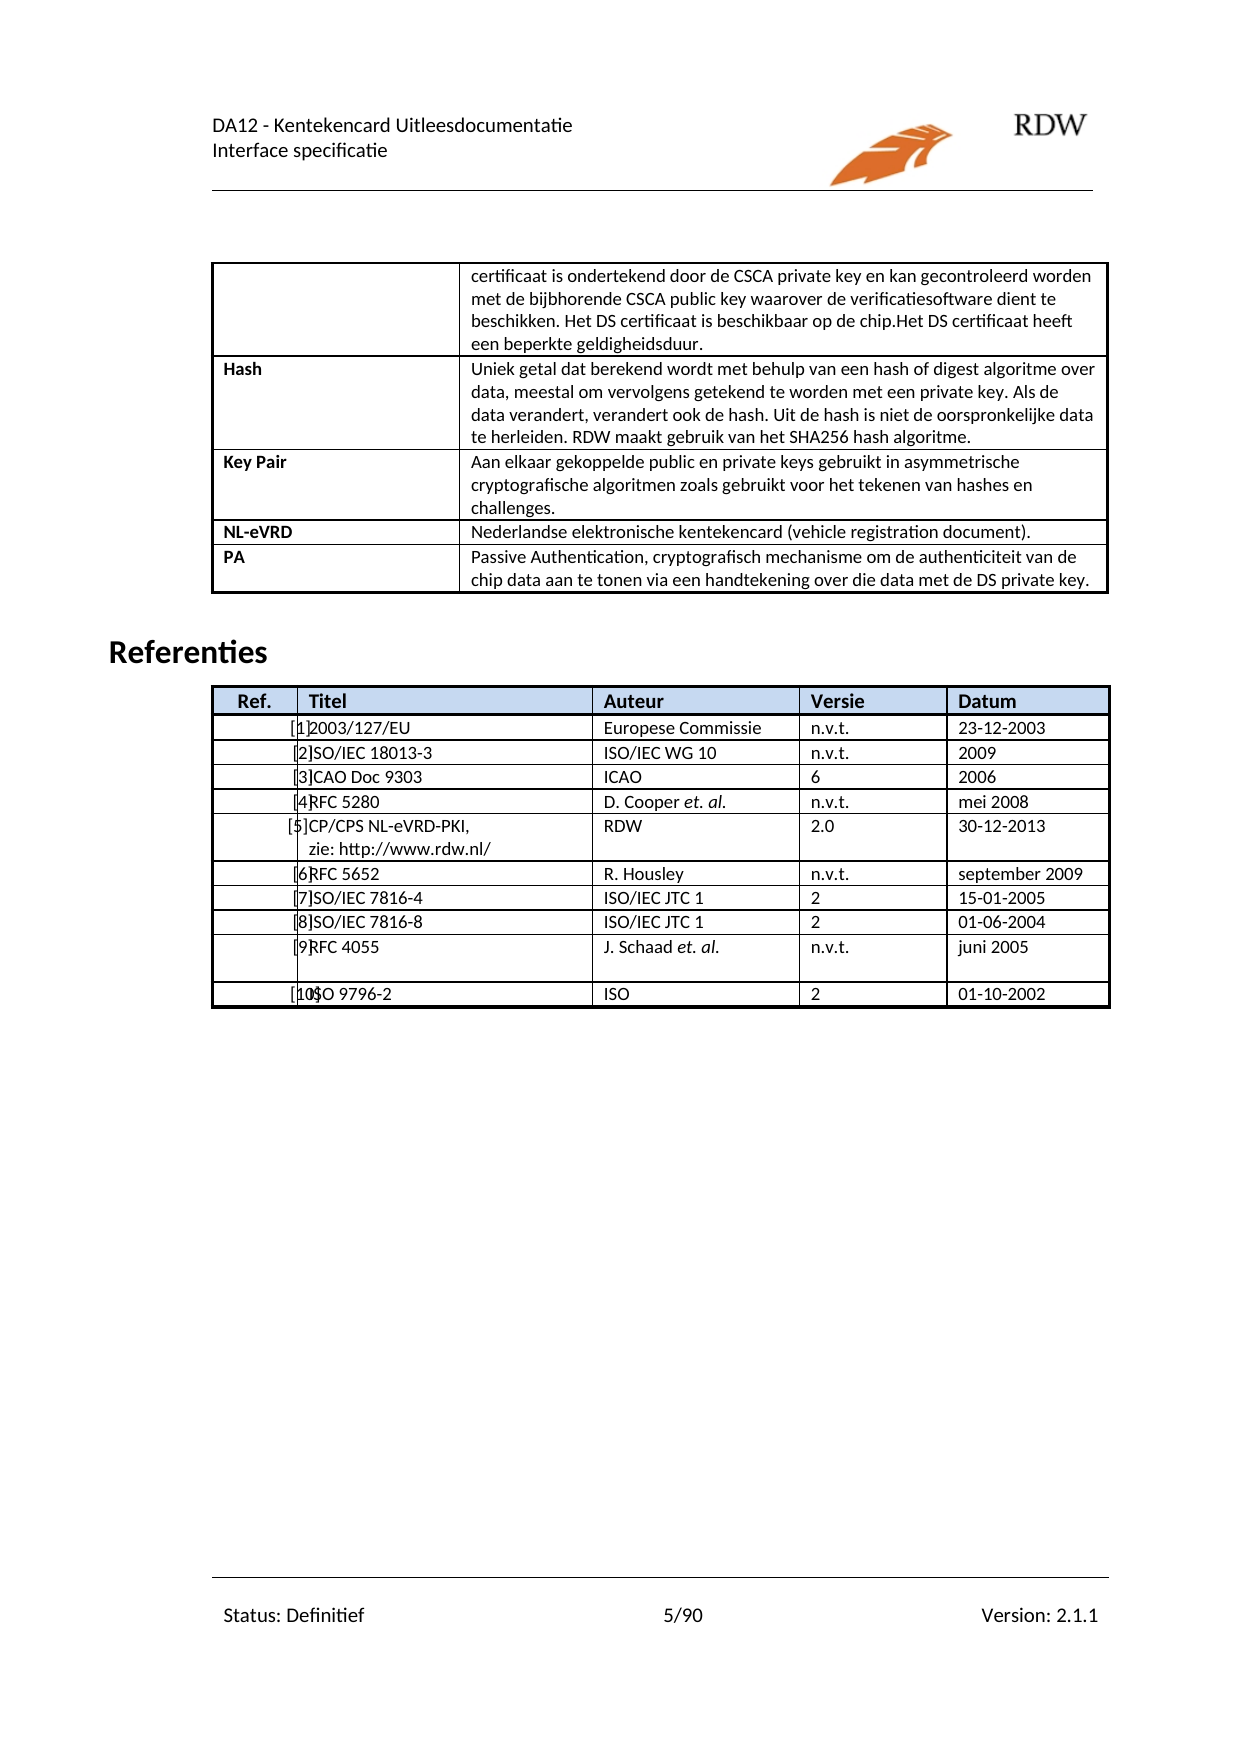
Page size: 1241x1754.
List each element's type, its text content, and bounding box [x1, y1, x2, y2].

table_cell PA [214, 545, 459, 591]
table_cell RFC 5652 [298, 862, 592, 884]
table_cell 6 [800, 765, 946, 788]
table_cell 2.0 [800, 814, 946, 860]
table_cell ISO/IEC 7816-8 [298, 911, 592, 933]
table_cell [214, 765, 297, 788]
table_cell n.v.t. [800, 935, 946, 981]
table_header Datum [948, 688, 1108, 713]
table_cell 01-10-2002 [948, 983, 1108, 1005]
table_cell Nederlandse elektronische kentekencard (vehicle registration document). [460, 521, 1106, 543]
table_cell ISO/IEC JTC 1 [593, 886, 799, 909]
table_cell ICAO [593, 765, 799, 788]
table_cell n.v.t. [800, 790, 946, 813]
table_cell Hash [214, 357, 459, 449]
table_cell J. Schaad et. al. [593, 935, 799, 981]
table_cell 2 [800, 886, 946, 909]
table_cell juni 2005 [948, 935, 1108, 981]
table_cell ICAO Doc 9303 [298, 765, 592, 788]
table_cell Uniek getal dat berekend wordt met behulp van een hash of digest algoritme over data, meestal om vervolgens getekend te worden met een private key. Als de data verandert, verandert ook de hash. Uit de hash is niet de oorspronkelijke data te herleiden. RDW maakt gebruik van het SHA256 hash algoritme. [460, 357, 1106, 449]
table_cell n.v.t. [800, 716, 946, 739]
table_cell ISO/IEC WG 10 [593, 741, 799, 764]
table_cell 2003/127/EU [298, 716, 592, 739]
table_cell [214, 886, 297, 909]
table_cell ISO 9796-2 [298, 983, 592, 1005]
table_header Ref. [214, 688, 297, 713]
table_cell mei 2008 [948, 790, 1108, 813]
table_header Auteur [593, 688, 799, 713]
table_cell NL-eVRD [214, 521, 459, 543]
table_cell C [214, 814, 297, 860]
table_cell Key Pair [214, 450, 459, 519]
table_cell RDW [593, 814, 799, 860]
table_cell RFC 5280 [298, 790, 592, 813]
table_cell 15-01-2005 [948, 886, 1108, 909]
table_cell [214, 862, 297, 884]
table_cell ISO [593, 983, 799, 1005]
table_cell 2006 [948, 765, 1108, 788]
table_cell [214, 911, 297, 933]
table_cell 2 [800, 983, 946, 1005]
table_cell [214, 716, 297, 739]
table_cell 2009 [948, 741, 1108, 764]
table_cell Aan elkaar gekoppelde public en private keys gebruikt in asymmetrische cryptografische algoritmen zoals gebruikt voor het tekenen van hashes en challenges. [460, 450, 1106, 519]
table_cell D. Cooper et. al. [593, 790, 799, 813]
table_cell Europese Commissie [593, 716, 799, 739]
table_cell I [214, 983, 297, 1005]
table_cell [214, 741, 297, 764]
table_cell [214, 935, 297, 981]
table_cell RFC 4055 [298, 935, 592, 981]
table_cell [214, 264, 459, 355]
table_header Titel [298, 688, 592, 713]
table_cell n.v.t. [800, 741, 946, 764]
table_cell R. Housley [593, 862, 799, 884]
table_header Versie [800, 688, 946, 713]
table_cell Passive Authentication, cryptografisch mechanisme om de authenticiteit van de chip data aan te tonen via een handtekening over die data met de DS private key. [460, 545, 1106, 591]
table_cell september 2009 [948, 862, 1108, 884]
table_cell 2 [800, 911, 946, 933]
table_cell 30-12-2013 [948, 814, 1108, 860]
table_cell ISO/IEC 18013-3 [298, 741, 592, 764]
table_cell 01-06-2004 [948, 911, 1108, 933]
table_cell certificaat is ondertekend door de CSCA private key en kan gecontroleerd worden met de bijbhorende CSCA public key waarover de verificatiesoftware dient te beschikken. Het DS certificaat is beschikbaar op de chip.Het DS certificaat heeft een beperkte geldigheidsduur. [460, 264, 1106, 355]
subtitle Referenties [109, 631, 1093, 672]
table_cell ISO/IEC 7816-4 [298, 886, 592, 909]
table_cell n.v.t. [800, 862, 946, 884]
table_cell [214, 790, 297, 813]
table_cell CP/CPS NL-eVRD-PKI, zie: http://www.rdw.nl/ [298, 814, 592, 860]
table_cell ISO/IEC JTC 1 [593, 911, 799, 933]
table_cell 23-12-2003 [948, 716, 1108, 739]
